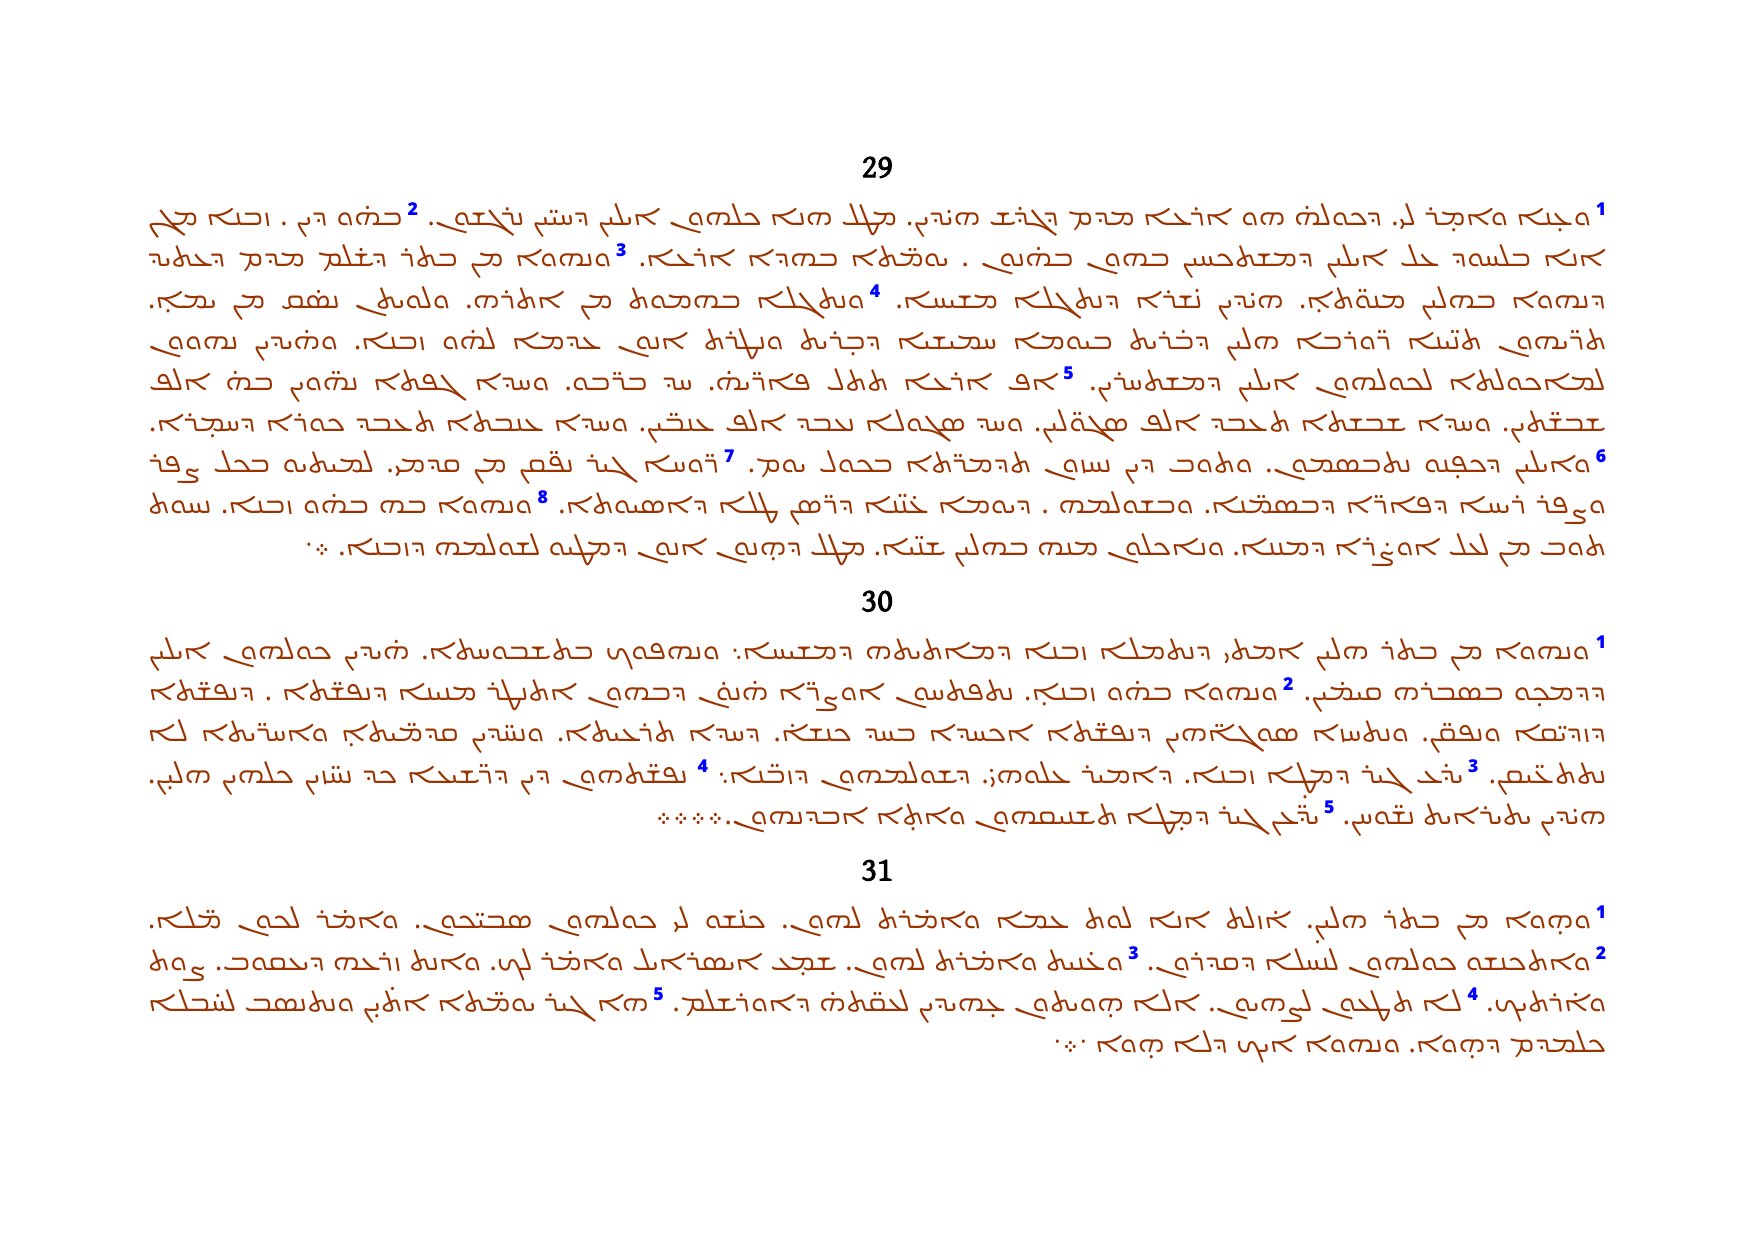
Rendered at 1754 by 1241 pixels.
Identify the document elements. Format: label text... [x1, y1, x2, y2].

text 29 [148, 148, 1606, 186]
text 1 ܘܗ̣ܘܐ ܡܢ ܒܬܪ ܗܠܝܢ̣. ܐ̇ܙܠܬ ܐܢܐ ܠܘܬ ܥܡܐ ܘܐܡ̇ܪܬ ܠܗܘܢ. ܟܢ̇ܫܘ ܠܝ ܟܘܠܗܘܢ ܣܒܝ̈ܟܘܢ. ܘܐܡ̇ܪ ܠܟܘܢ ܡ̈ܠܐ. 2 ܘܐܬܟܢܫܘ ܟܘܠܗܘܢ ܠܢܚܠܐ ܕܩܕܪܘܢ. 3 ܘܥ̇ܢܝܬ ܘܐܡ̇ܪܬ ܠܗܘܢ. ܫܡ̣ܥ ܐܝܣܪܐܝܠ ܘܐܡ̇ܪ ܠܟ. ܘܐܢܬ ܙܪܥܗ ܕܝܥܩܘܒ. ܨܘܬ ܘܐ̇ܪܬܝܟ. 4 ܠܐ ܬܛܥܘܢ ܠܨܗܝܘܢ. ܐܠܐ ܗ̣ܘܝܬܘܢ ܥ̣ܗܝܕܝܢ ܠܥܩ̈ܬܗ̇ ܕܐܘܪܫܠܡ. 5 ܗܐ ܓܝܪ ܝܘܡ̈ܬܐ ܐܬ̇ܝ̣ܢ ܘܢܬܢܣܒ ܠܚ̇ܒܠܐ ܟܠܡܕܡ ܕܗ̣ܘܐ. ܘܢܗܘܐ ܐܝܟ ܕܠܐ ܗ̣ܘܐ ܁܀܁ [148, 902, 1606, 1066]
text 31 [148, 851, 1606, 889]
text 1 ܘܢܗܘܐ ܡܢ ܒܬܪ ܗܠܝܢ ܐܡܬܝ ܕܢܬܡܠܐ ܙܒܢܐ ܕܡܐܬܝܬܗ ܕܡܫܝܚܐ܆ ܘܢܗܦܘܟ ܒܬܫܒܘܚܬܐ. ܗ̇ܝܕܝܢ ܟܘܠܗܘܢ ܐܝܠܝܢ ܕܕܡܟ̣ܘ ܒܣܒܪܗ ܩܝܡ̇ܝܢ. 2 ܘܢܗܘܐ ܒܗ̇ܘ ܙܒܢܐ̣. ܢܬܦܬܚܘܢ ܐܘܨܖ̈ܐ ܗ̇ܢܘ̇ܢ ܕܒܗܘܢ ܐܬܢܛܪ ܡܢܝܢܐ ܕܢܦܫ̈ܬܐ . ܕܢܦܫ̈ܬܐ ܕܙܕܝ̈ܩܐ ܘܢܦܩ̈ܢ. ܘܢܬܚܙܐ ܣܘܓܐ̈ܗܝܢ ܕܢܦܫ̈ܬܐ ܐܟܚܕܐ ܒܚܕ ܟܢܫܐ̇. ܕܚܕܐ ܬܪܥܝܬܐ. ܘܢܚ̈ܕܝܢ ܩܕܡ̈ܝܬܐ̣ ܘܐܚܖ̈ܝܬܐ ܠܐ ܢܬܬܥ̈ܝܩܢ. 3 ܝܕ̇ܥ ܓܝܪ ܕܡܛ̣ܐ ܙܒܢܐ. ܕܐܡܝܪ ܥܠܘܗܝ̇. ܕܫܘܠܡܗܘܢ ܕܙܒ̈ܢܐ܆ 4 ܢܦܫ̈ܬܗܘܢ ܕܝܢ ܕܖ̈ܫܝܥܐ ܟܕ ܢܚ̈ܙܝܢ ܟܠܗܝܢ ܗܠܝ̣ܢ. ܗܝ̇ܕܝܢ ܝܬܝܪܐܝܬ ܢܫ̈ܘܚܢ. 5 ܝܕ̈ܥܢ ܓܝܪ ܕܡ̣ܛܐ ܬܫܢܝܩܗܘܢ ܘܐܬ̣ܐ ܐܒܕܢܗܘܢ.܀܀܀܀ [148, 633, 1606, 838]
text 30 [148, 582, 1606, 620]
text 1 ܘܥ̣ܢܐ ܘܐܡ̣ܪ ܠܝ. ܕܟܘܠܗ̇ ܗܘ ܐܪܥܐ ܡܕܡ ܕܓܕ̇ܫ ܗܝ̇ܕܝܢ. ܡܛܠ ܗܢܐ ܟܠܗܘܢ ܐܝܠܝܢ ܕܚܝ̈ܝܢ ܢܪܓܫܘܢ. 2 ܒܗ̇ܘ ܕܝܢ . ܙܒܢܐ ܡܓܢ ܐܢܐ ܒܠܚܘܕ ܥܠ ܐܝܠܝܢ ܕܡܫܬܟܚܝܢ ܒܗܘܢ ܒܗ̇ܢܘܢ . ܝܘܡ̈ܬܐ ܒܗܕܐ ܐܪܥܐ. 3 ܘܢܗܘܐ ܡܢ ܒܬܪ ܕܫ̇ܠܡ ܡܕܡ ܕܥܬܝܕ ܕܢܗܘܐ ܒܗܠܝܢ ܡܢܘ̈ܬܐ̣. ܗܝ̇ܕܝܢ ܢ̇ܫܪܐ ܕܢܬܓܠܐ ܡܫܝܚܐ. 4 ܘܢܬܓܠܐ ܒܗܡܘܬ ܡܢ ܐܬܪܗ. ܘܠܘܝܬܢ ܢܣ̇ܩ ܡܢ ܝܡܐ̣. ܬܖ̈ܝܗܘܢ ܬܢ̈ܝܢܐ ܖ̈ܘܪܒܐ ܗܠܝܢ ܕܒ̇ܪܝܬ ܒܝܘܡܐ ܚܡܝܫܝܐ ܕܒ̣ܪܝܬ ܘܢܛܪܬ ܐܢܘܢ ܥܕܡܐ ܠܗ̇ܘ ܙܒܢܐ. ܘܗ̇ܝܕܝܢ ܢܗܘܘܢ ܠܡܐܟܘܠܬܐ ܠܟܘܠܗܘܢ ܐܝܠܝܢ ܕܡܫܬܚܪܝܢ. 5 ܐܦ ܐܪܥܐ ܬܬܠ ܦܐܖ̈ܝܗ̇. ܚܕ ܒܖ̈ܒܘ. ܘܚܕܐ ܓܦܬܐ ܢܗ̈ܘܝܢ ܒܗ̇ ܐܠܦ ܫܒܫ̈ܬܝܢ. ܘܚܕܐ ܫܒܫܬܐ ܬܥܒܕ ܐܠܦ ܣܓܘ̈ܠܝܢ. ܘܚܕ ܣܓܘܠܐ ܢܥܒܕ ܐܠܦ ܥܢܒ̈ܝܢ. ܘܚܕܐ ܥܢܒܬܐ ܬܥܒܕ ܟܘܪܐ ܕܚܡ̣ܪܐ. 6 ܘܐܝܠܝܢ ܕܟܦ̣ܢܘ ܢܬܒܣܡܘܢ. ܘܬܘܒ ܕܝܢ ܢܚܙܘܢ ܬܕܡܖ̈ܬܐ ܒܟܘܠ ܝܘܡ. 7 ܖ̈ܘܚܐ ܓܝܪ ܢܦ̈ܩܢ ܡܢ ܩܕܡܝ. ܠܡܝܬܝܘ ܒܟܠ ܨܦܪ ܘܨܦܪ ܪܝܚܐ ܕܦܐܖ̈ܐ ܕܒܣܡ̈ܢܐ. ܘܒܫܘܠܡܗ . ܕܝܘܡܐ ܥ̇ܢ̈ܢܐ ܕܖ̈ܣܢ ܛܠܐ ܕܐܣܝܘܬܐ. 8 ܘܢܗܘܐ ܒܗ ܒܗ̇ܘ ܙܒܢܐ. ܢܚܘܬ ܬܘܒ ܡܢ ܠܥܠ ܐܘܨ̇ܪܐ ܕܡܢܢܐ. ܘܢܐܟܠܘܢ ܡܢܗ ܒܗܠܝܢ ܫܢ̈ܝܐ. ܡܛܠ ܕܗ̣ܢܘܢ ܐܢܘܢ ܕܡܛܝܘ ܠܫܘܠܡܗ ܕܙܒܢܐ. ܀܁ [148, 199, 1606, 569]
